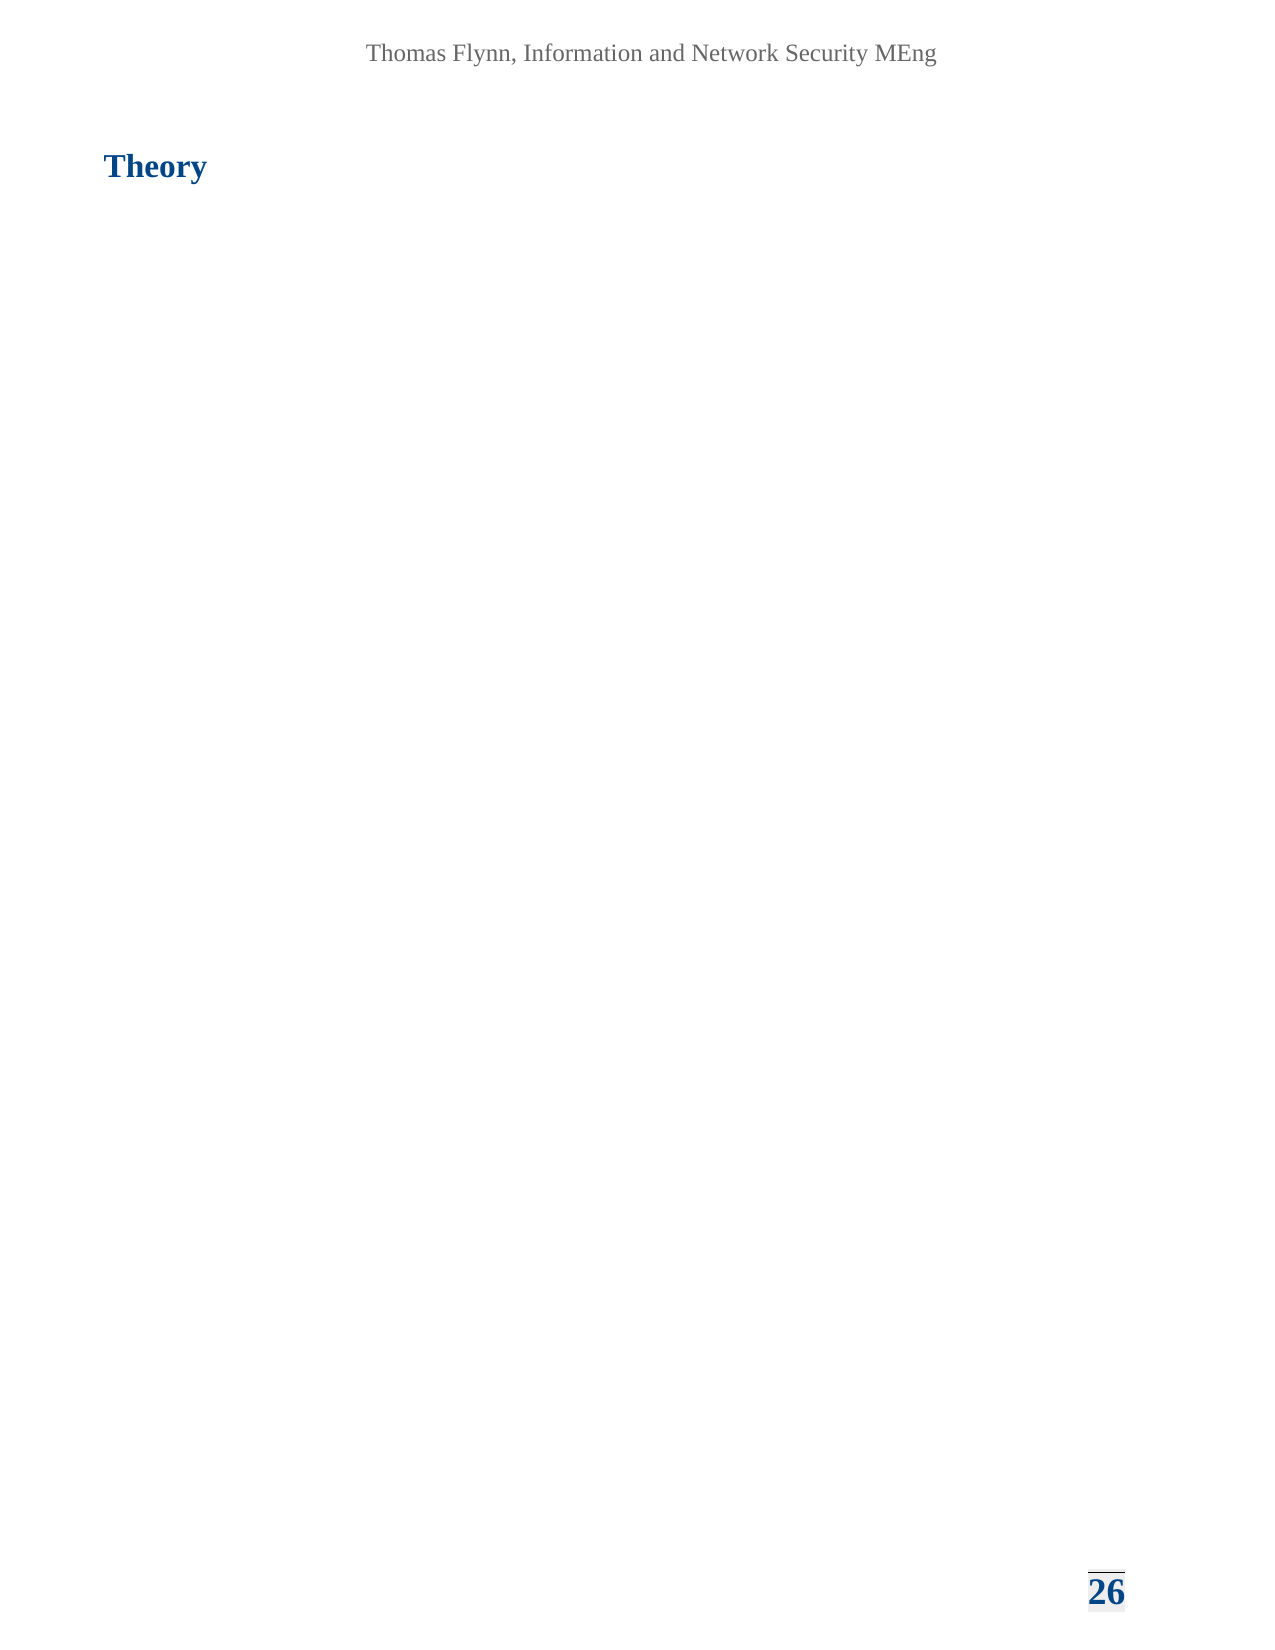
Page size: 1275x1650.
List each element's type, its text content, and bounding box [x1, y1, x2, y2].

subtitle Theory [103, 146, 1125, 184]
